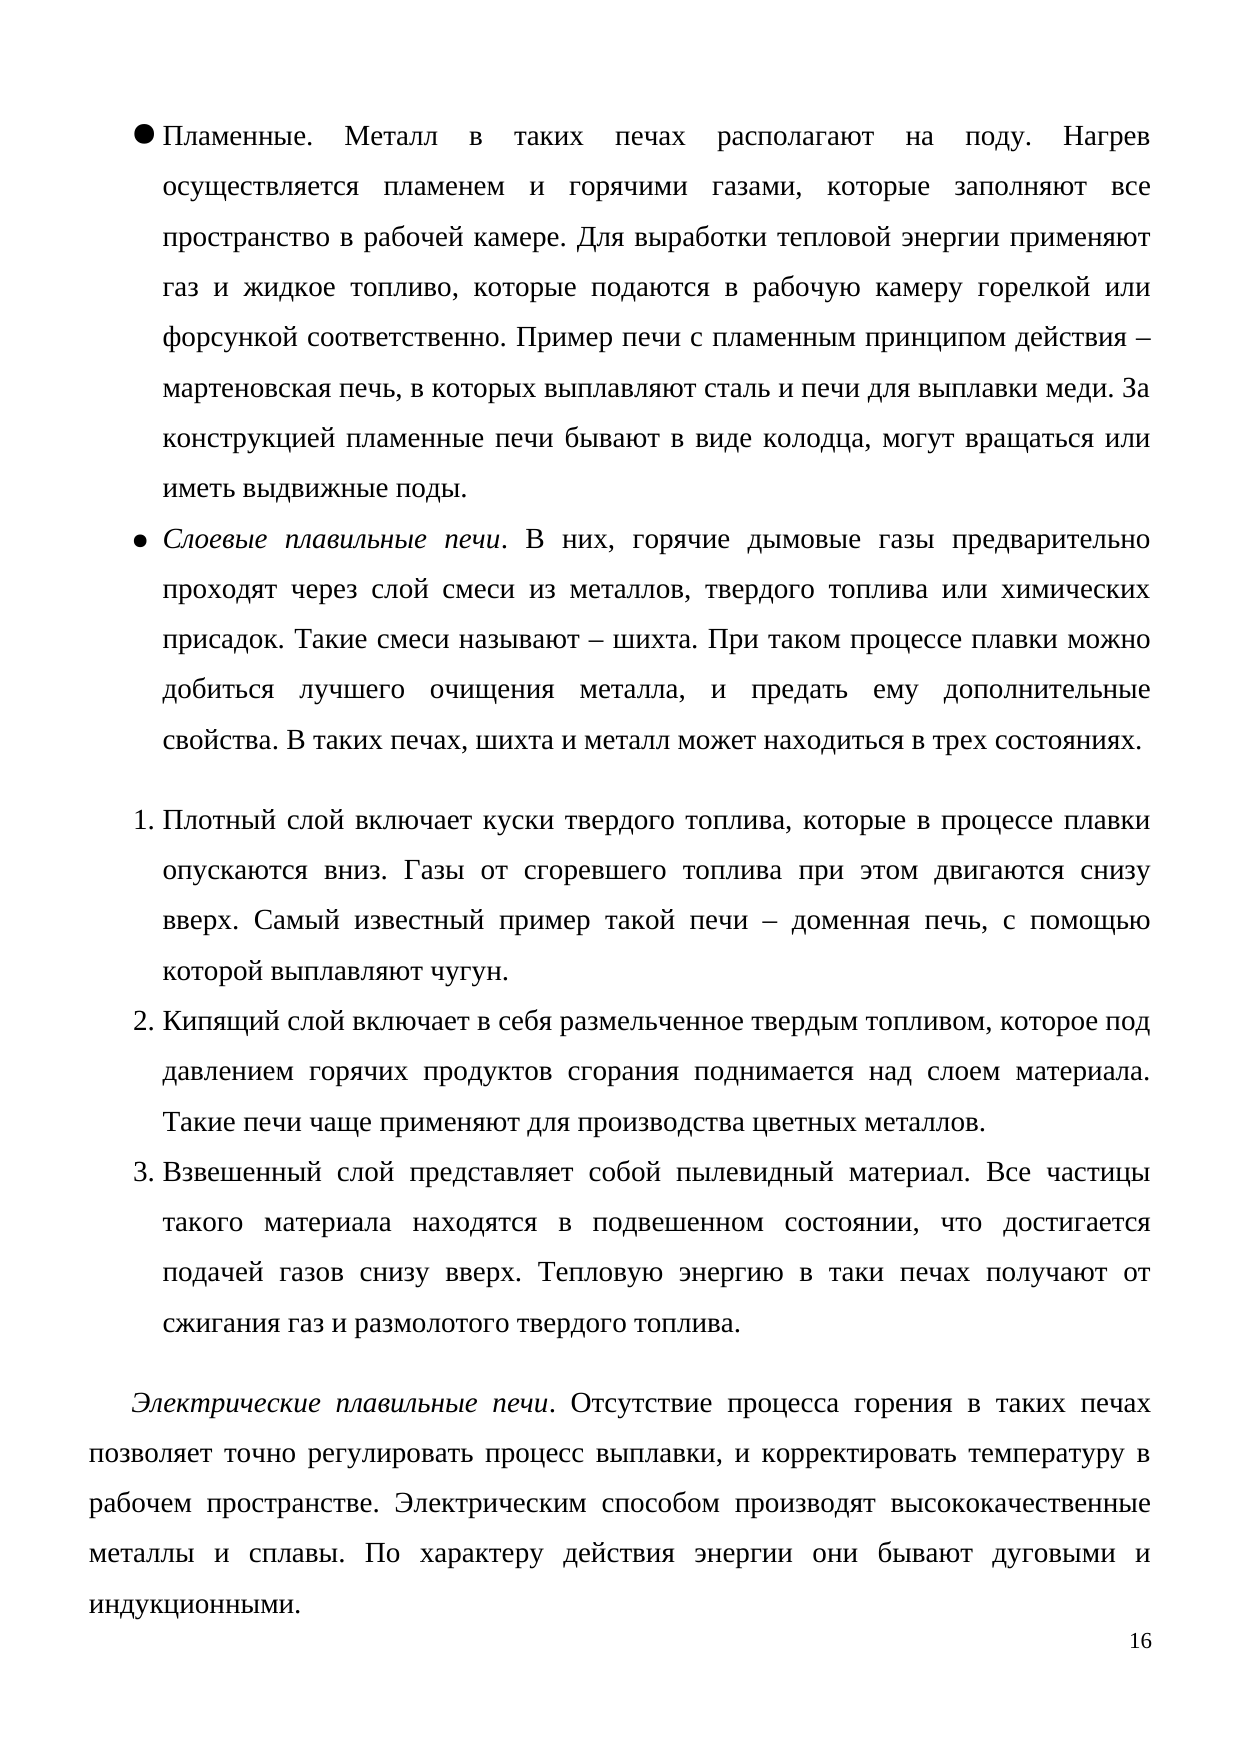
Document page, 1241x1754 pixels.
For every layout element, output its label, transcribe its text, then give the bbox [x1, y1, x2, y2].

list Взвешенный слой представляет собой пылевидный материал. Все частицы такого материала находятся в подвешенном состоянии, что достигается подачей газов снизу вверх. Тепловую энергию в таки печах получают от сжигания газ и размолотого твердого топлива. [133, 1154, 1152, 1338]
list Пламенные. Металл в таких печах располагают на поду. Нагрев осуществляется пламенем и горячими газами, которые заполняют все пространство в рабочей камере. Для выработки тепловой энергии применяют газ и жидкое топливо, которые подаются в рабочую камеру горелкой или форсункой соответственно. Пример печи с пламенным принципом действия – мартеновская печь, в которых выплавляют сталь и печи для выплавки меди. За конструкцией пламенные печи бывают в виде колодца, могут вращаться или иметь выдвижные поды. [133, 118, 1152, 504]
text Электрические плавильные печи. Отсутствие процесса горения в таких печах позволяет точно регулировать процесс выплавки, и корректировать температуру в рабочем пространстве. Электрическим способом производят высококачественные металлы и сплавы. По характеру действия энергии они бывают дуговыми и индукционными. [89, 1385, 1152, 1619]
list Слоевые плавильные печи. В них, горячие дымовые газы предварительно проходят через слой смеси из металлов, твердого топлива или химических присадок. Такие смеси называют – шихта. При таком процессе плавки можно добиться лучшего очищения металла, и предать ему дополнительные свойства. В таких печах, шихта и металл может находиться в трех состояниях. [133, 521, 1152, 756]
list Кипящий слой включает в себя размельченное твердым топливом, которое под давлением горячих продуктов сгорания поднимается над слоем материала. Такие печи чаще применяют для производства цветных металлов. [133, 1003, 1152, 1137]
list Плотный слой включает куски твердого топлива, которые в процессе плавки опускаются вниз. Газы от сгоревшего топлива при этом двигаются снизу вверх. Самый известный пример такой печи – доменная печь, с помощью которой выплавляют чугун. [133, 802, 1152, 986]
